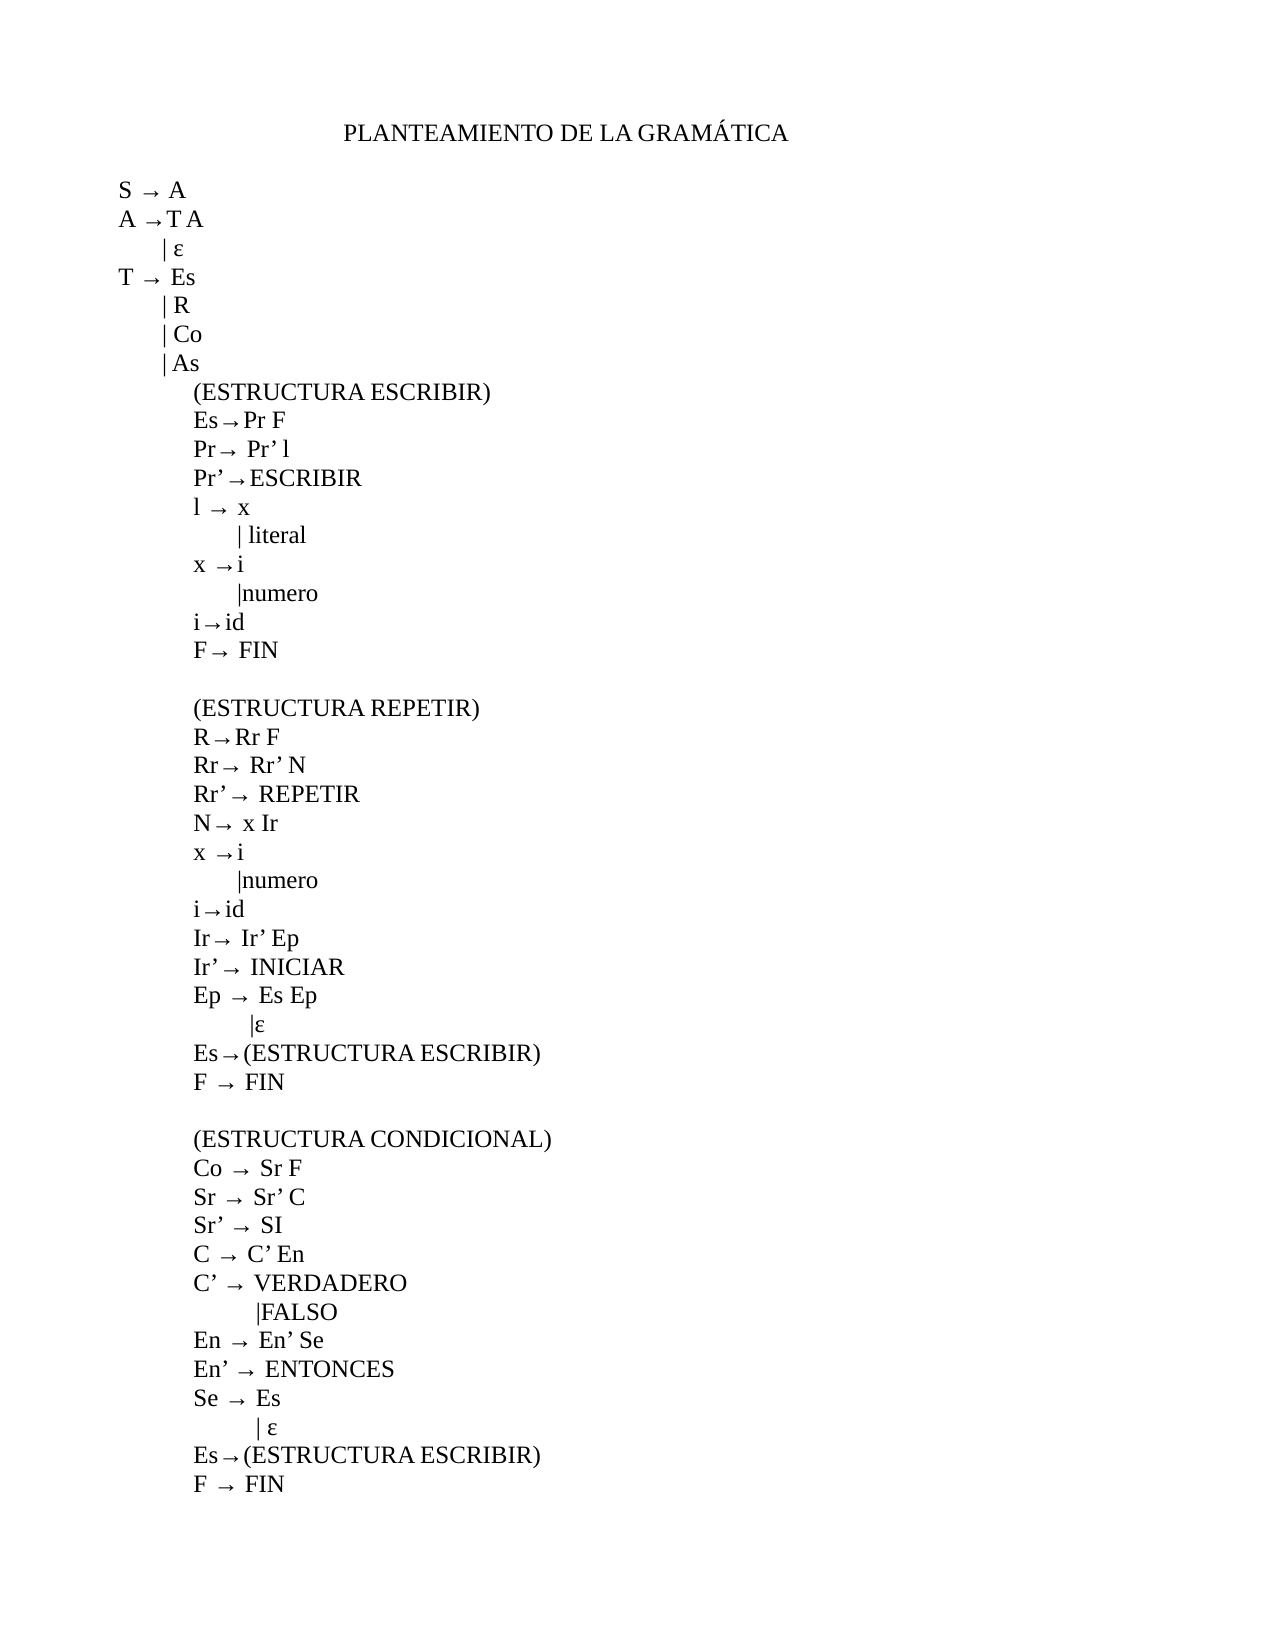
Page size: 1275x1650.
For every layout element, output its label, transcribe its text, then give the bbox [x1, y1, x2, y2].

text Sr → Sr’ C [118, 1182, 1157, 1211]
text Se → Es [118, 1383, 1157, 1412]
text En’ → ENTONCES [118, 1354, 1157, 1383]
text F → FIN [118, 1067, 1157, 1096]
text Es→(ESTRUCTURA ESCRIBIR) [118, 1038, 1157, 1067]
text F → FIN [118, 1469, 1157, 1498]
text |numero [118, 866, 1157, 894]
text i→id [118, 607, 1157, 636]
text x →i [118, 549, 1157, 578]
text (ESTRUCTURA CONDICIONAL) [118, 1124, 1157, 1153]
text |ε [118, 1009, 1157, 1038]
text (ESTRUCTURA ESCRIBIR) [118, 377, 1157, 406]
text F→ FIN [118, 636, 1157, 664]
text R→Rr F [118, 722, 1157, 751]
text Ir’→ INICIAR [118, 952, 1157, 981]
text i→id [118, 894, 1157, 923]
text Pr→ Pr’ l [118, 434, 1157, 463]
text Ep → Es Ep [118, 981, 1157, 1009]
text | ε [118, 1412, 1157, 1441]
text x →i [118, 837, 1157, 866]
text |numero [118, 578, 1157, 607]
text Co → Sr F [118, 1153, 1157, 1182]
text T → Es [118, 262, 1157, 291]
text | literal [118, 521, 1157, 549]
text C’ → VERDADERO [118, 1268, 1157, 1297]
text | Co [118, 319, 1157, 348]
text Es→Pr F [118, 406, 1157, 434]
text (ESTRUCTURA REPETIR) [118, 693, 1157, 722]
text Ir→ Ir’ Ep [118, 923, 1157, 952]
text Rr→ Rr’ N [118, 751, 1157, 779]
text C → C’ En [118, 1239, 1157, 1268]
text |FALSO [118, 1297, 1157, 1326]
text N→ x Ir [118, 808, 1157, 837]
text S → A [118, 176, 1157, 204]
text PLANTEAMIENTO DE LA GRAMÁTICA [118, 118, 1157, 147]
text | R [118, 291, 1157, 319]
text Pr’→ESCRIBIR [118, 463, 1157, 492]
text En → En’ Se [118, 1326, 1157, 1354]
text | ε [118, 233, 1157, 262]
text A →T A [118, 204, 1157, 233]
text | As [118, 348, 1157, 377]
text Es→(ESTRUCTURA ESCRIBIR) [118, 1441, 1157, 1469]
text l → x [118, 492, 1157, 521]
text Sr’ → SI [118, 1211, 1157, 1239]
text Rr’→ REPETIR [118, 779, 1157, 808]
